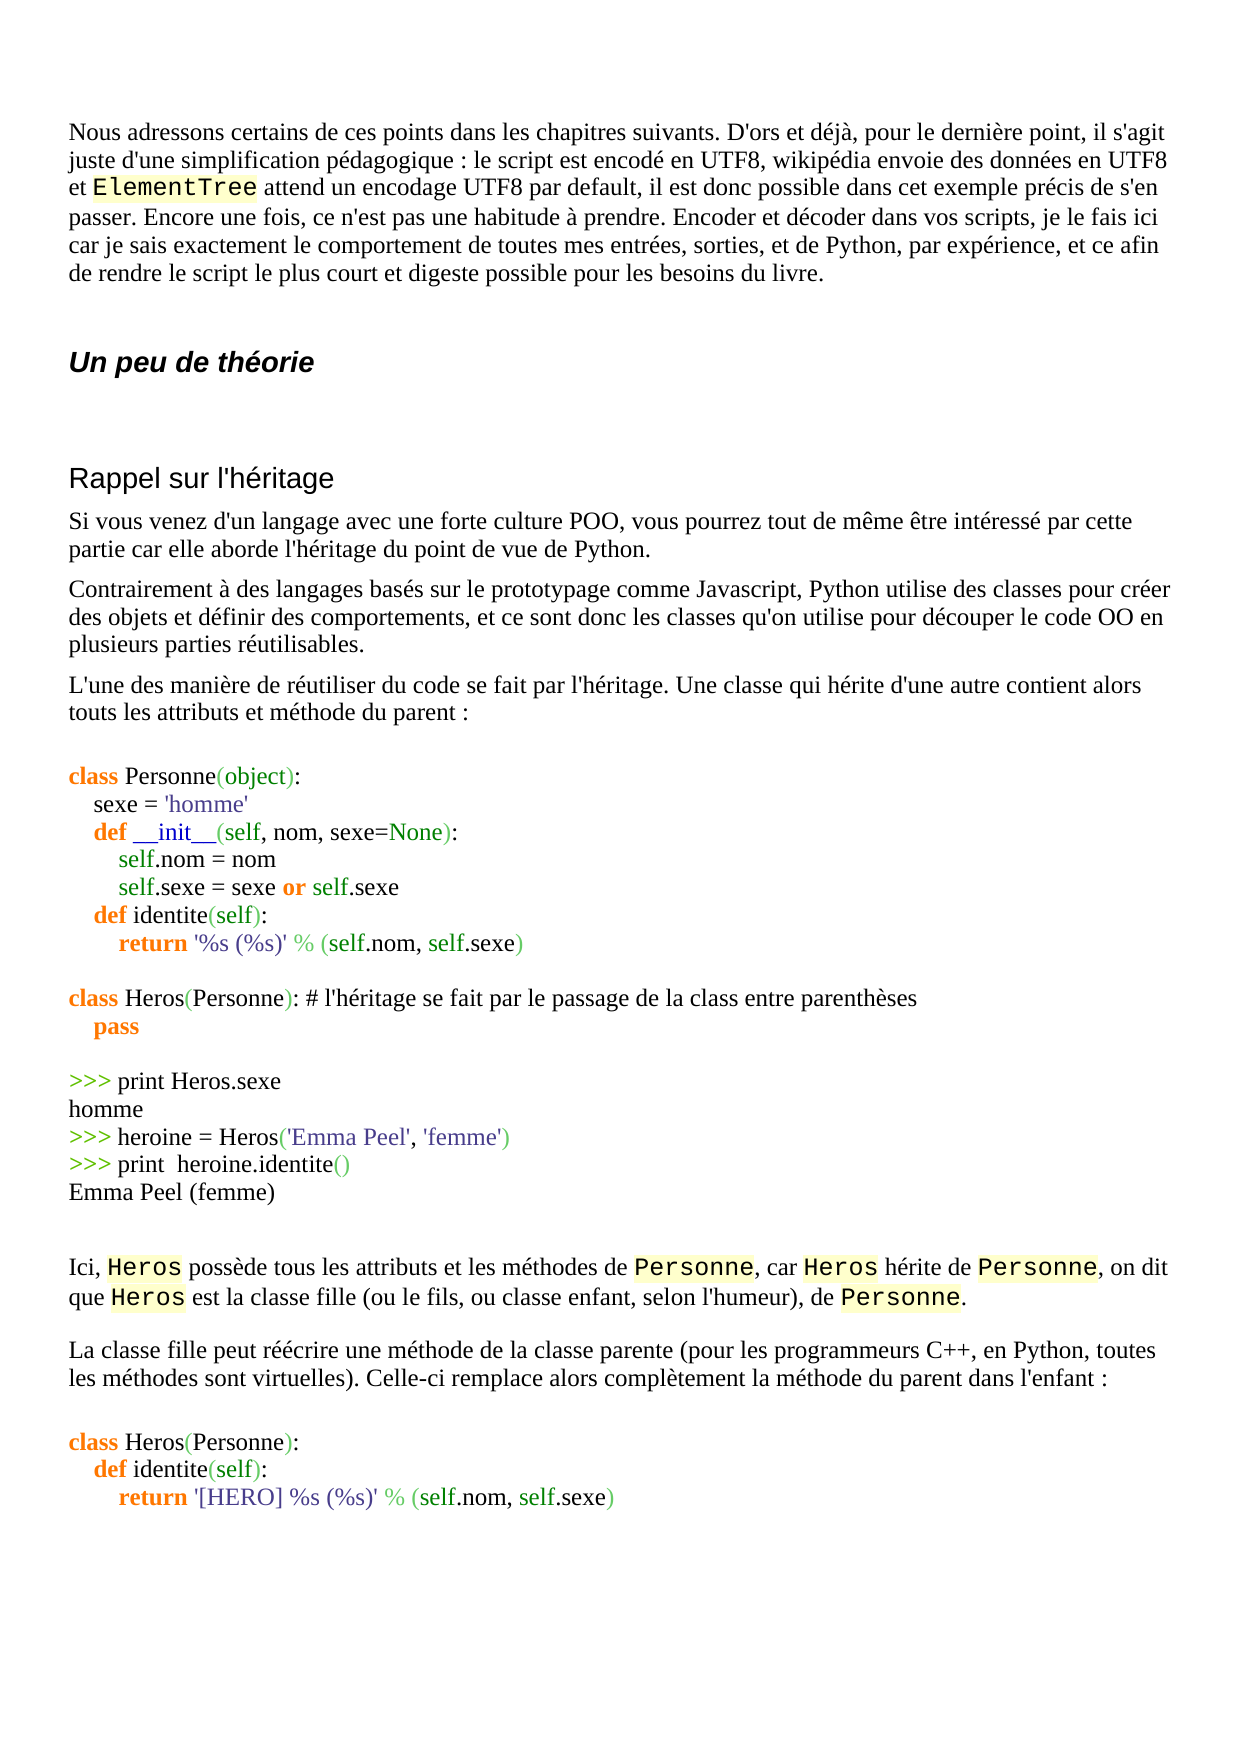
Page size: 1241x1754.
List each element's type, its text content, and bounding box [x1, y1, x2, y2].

text class Personne(object): sexe = 'homme' def __init__(self, nom, sexe=None): self.nom = nom self.sexe = sexe or self.sexe def identite(self): return '%s (%s)' % (self.nom, self.sexe) class Heros(Personne): # l'héritage se fait par le passage de la class entre parenthèses pass >>> print Heros.sexe homme >>> heroine = Heros('Emma Peel', 'femme') >>> print heroine.identite() Emma Peel (femme) [68, 762, 1177, 1206]
text La classe fille peut réécrire une méthode de la classe parente (pour les programmeurs C++, en Python, toutes les méthodes sont virtuelles). Celle-ci remplace alors complètement la méthode du parent dans l'enfant : [68, 1336, 1177, 1392]
text L'une des manière de réutiliser du code se fait par l'héritage. Une classe qui hérite d'une autre contient alors touts les attributs et méthode du parent : [68, 671, 1177, 726]
text class Heros(Personne): def identite(self): return '[HERO] %s (%s)' % (self.nom, self.sexe) [68, 1428, 1177, 1511]
subtitle Un peu de théorie [68, 346, 1177, 378]
text Ici, Heros possède tous les attributs et les méthodes de Personne, car Heros hérite de Personne, on dit que Heros est la classe fille (ou le fils, ou classe enfant, selon l'humeur), de Personne. [68, 1253, 1177, 1313]
text Contrairement à des langages basés sur le prototypage comme Javascript, Python utilise des classes pour créer des objets et définir des comportements, et ce sont donc les classes qu'on utilise pour découper le code OO en plusieurs parties réutilisables. [68, 575, 1177, 658]
text Nous adressons certains de ces points dans les chapitres suivants. D'ors et déjà, pour le dernière point, il s'agit juste d'une simplification pédagogique : le script est encodé en UTF8, wikipédia envoie des données en UTF8 et ElementTree attend un encodage UTF8 par default, il est donc possible dans cet exemple précis de s'en passer. Encore une fois, ce n'est pas une habitude à prendre. Encoder et décoder dans vos scripts, je le fais ici car je sais exactement le comportement de toutes mes entrées, sorties, et de Python, par expérience, et ce afin de rendre le script le plus court et digeste possible pour les besoins du livre. [68, 118, 1177, 286]
text Si vous venez d'un langage avec une forte culture POO, vous pourrez tout de même être intéressé par cette partie car elle aborde l'héritage du point de vue de Python. [68, 507, 1177, 563]
subtitle Rappel sur l'héritage [68, 462, 1177, 495]
